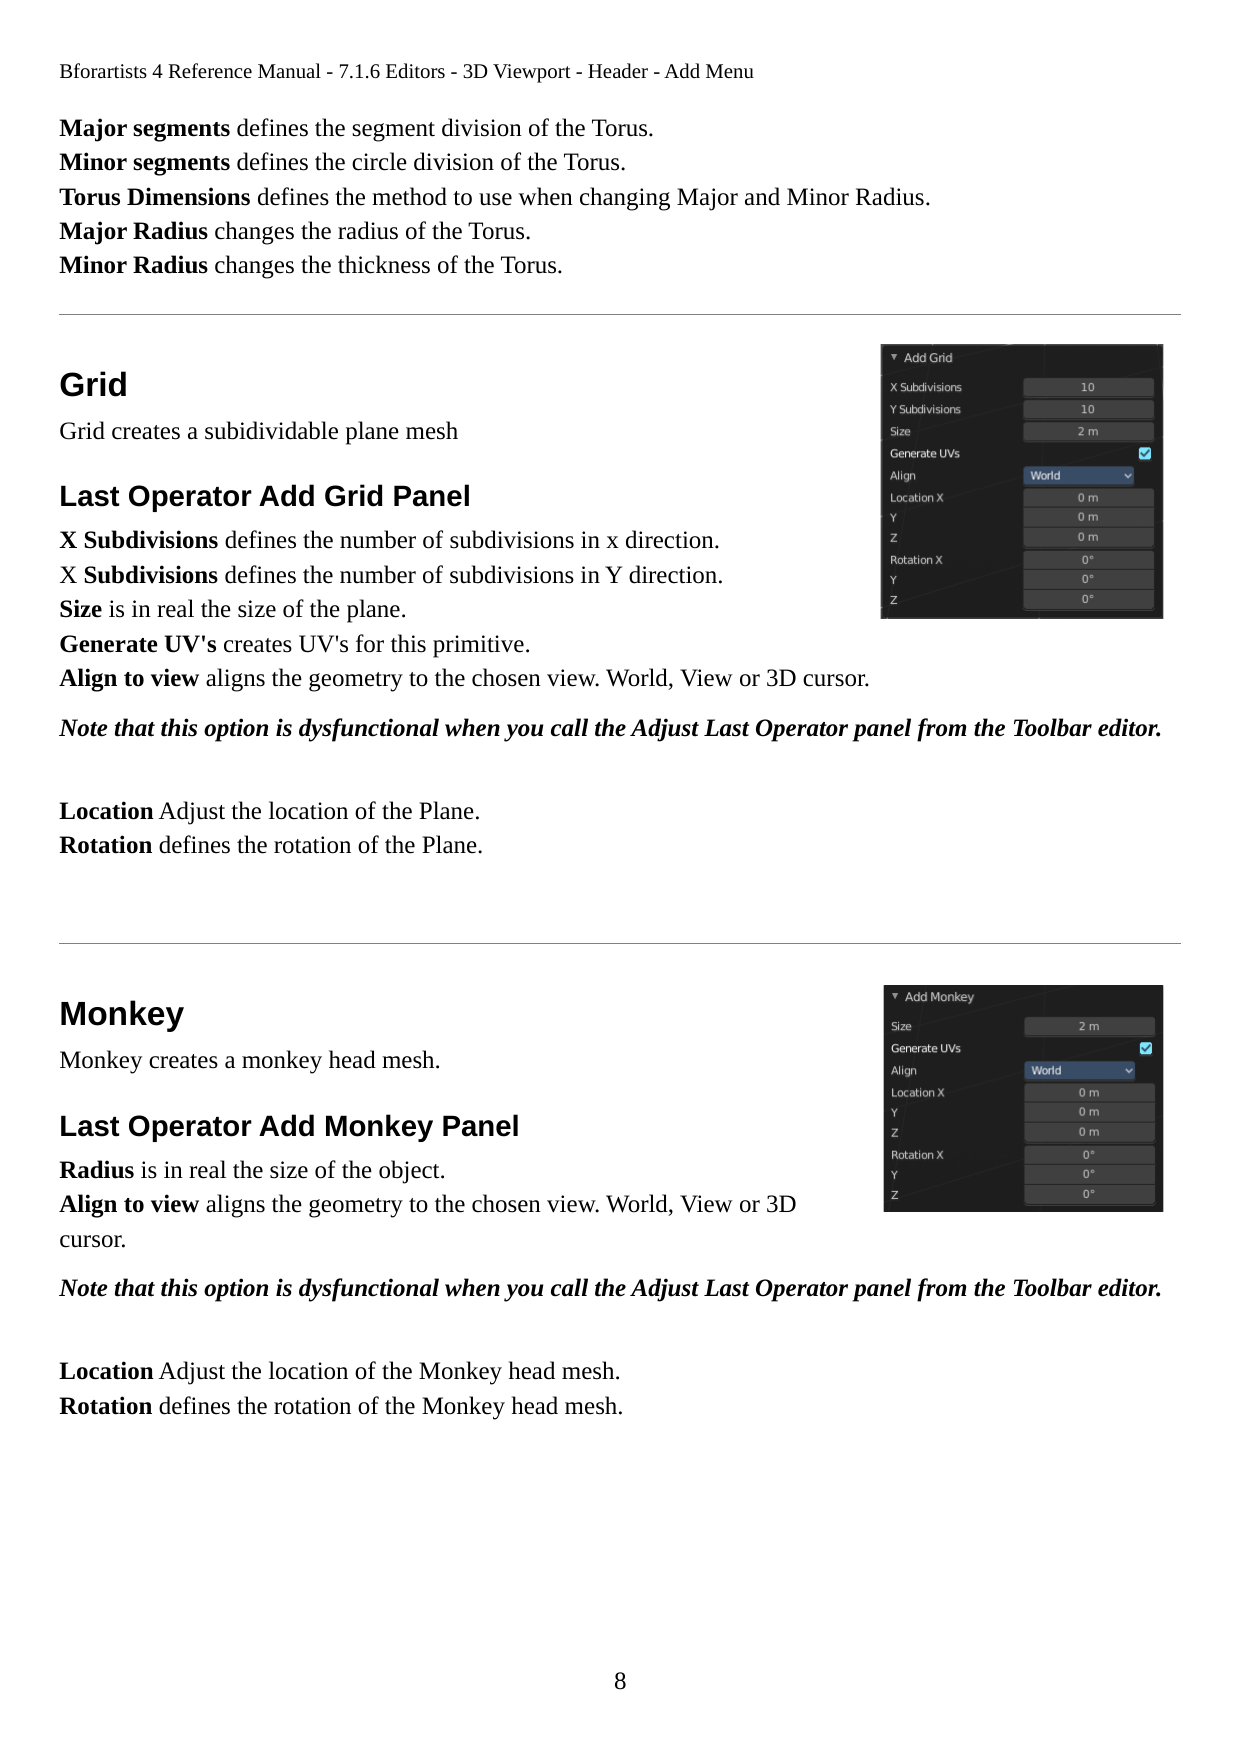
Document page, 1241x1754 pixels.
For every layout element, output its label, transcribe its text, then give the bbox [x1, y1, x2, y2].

picture [880, 344, 1164, 619]
text X Subdivisions defines the number of subdivisions in x direction. X Subdivisions defines the number of subdivisions in Y direction. Size is in real the size of the plane. Generate UV's creates UV's for this primitive. Align to view aligns the geometry to the chosen view. World, View or 3D cursor. [59, 526, 1181, 692]
subtitle Last Operator Add Monkey Panel [59, 1108, 883, 1142]
subtitle Last Operator Add Grid Panel [59, 479, 880, 513]
text Location Adjust the location of the Monkey head mesh. Rotation defines the rotation of the Monkey head mesh. [59, 1322, 1181, 1419]
text Grid creates a subidividable plane mesh [59, 416, 880, 444]
picture [883, 985, 1164, 1212]
subtitle [1164, 364, 1181, 403]
subtitle Grid [59, 364, 880, 403]
subtitle [1164, 994, 1181, 1032]
text Note that this option is dysfunctional when you call the Adjust Last Operator panel from the Toolbar editor. [59, 713, 1181, 741]
subtitle Monkey [59, 994, 883, 1032]
text Monkey creates a monkey head mesh. [59, 1045, 883, 1074]
text Radius is in real the size of the object. Align to view aligns the geometry to the chosen view. World, View or 3D cursor. [59, 1155, 1181, 1252]
subtitle [1164, 479, 1181, 513]
text Location Adjust the location of the Plane. Rotation defines the rotation of the Plane. [59, 762, 1181, 859]
text Note that this option is dysfunctional when you call the Adjust Last Operator panel from the Toolbar editor. [59, 1273, 1181, 1302]
text Major segments defines the segment division of the Torus. Minor segments defines the circle division of the Torus. Torus Dimensions defines the method to use when changing Major and Minor Radius. Major Radius changes the radius of the Torus. Minor Radius changes the thickness of the Torus. [59, 113, 1181, 279]
